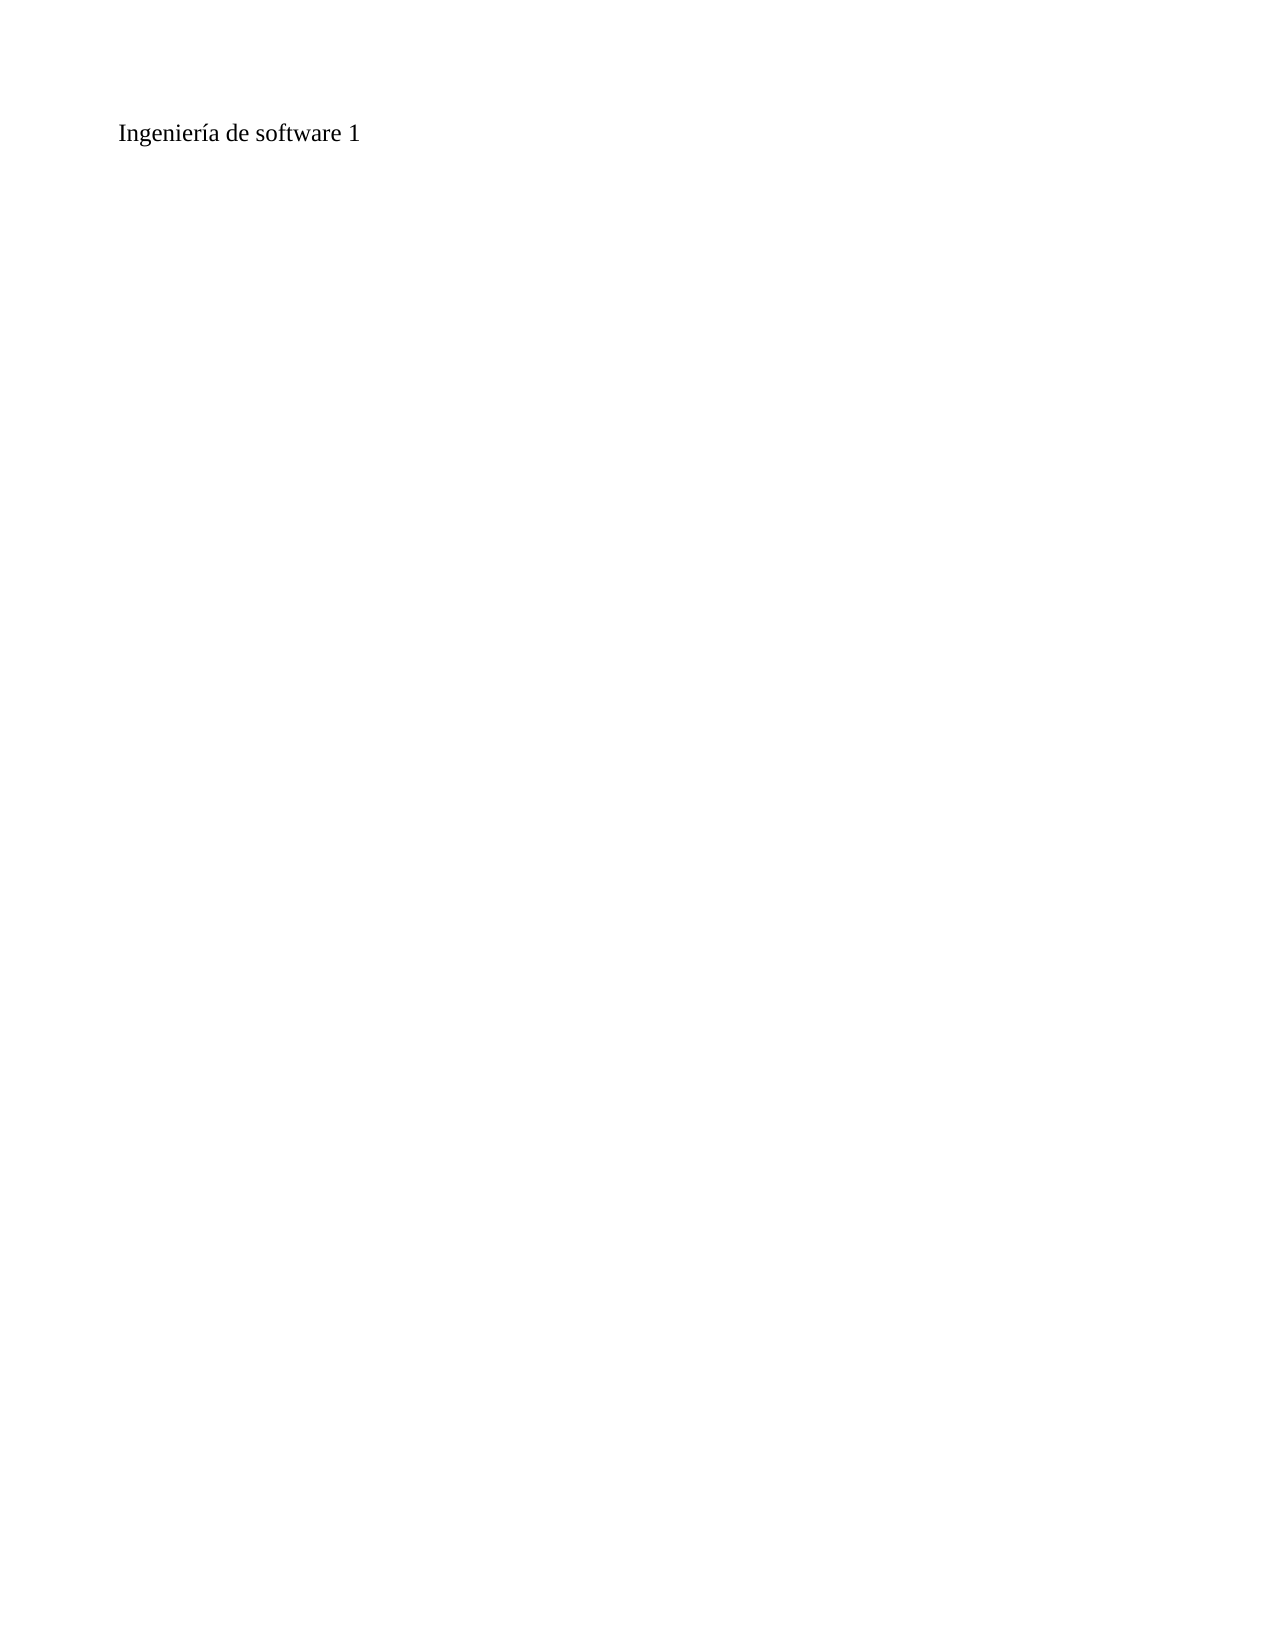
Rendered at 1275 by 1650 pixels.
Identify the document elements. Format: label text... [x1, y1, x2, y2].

text Ingeniería de software 1 [118, 118, 1157, 147]
